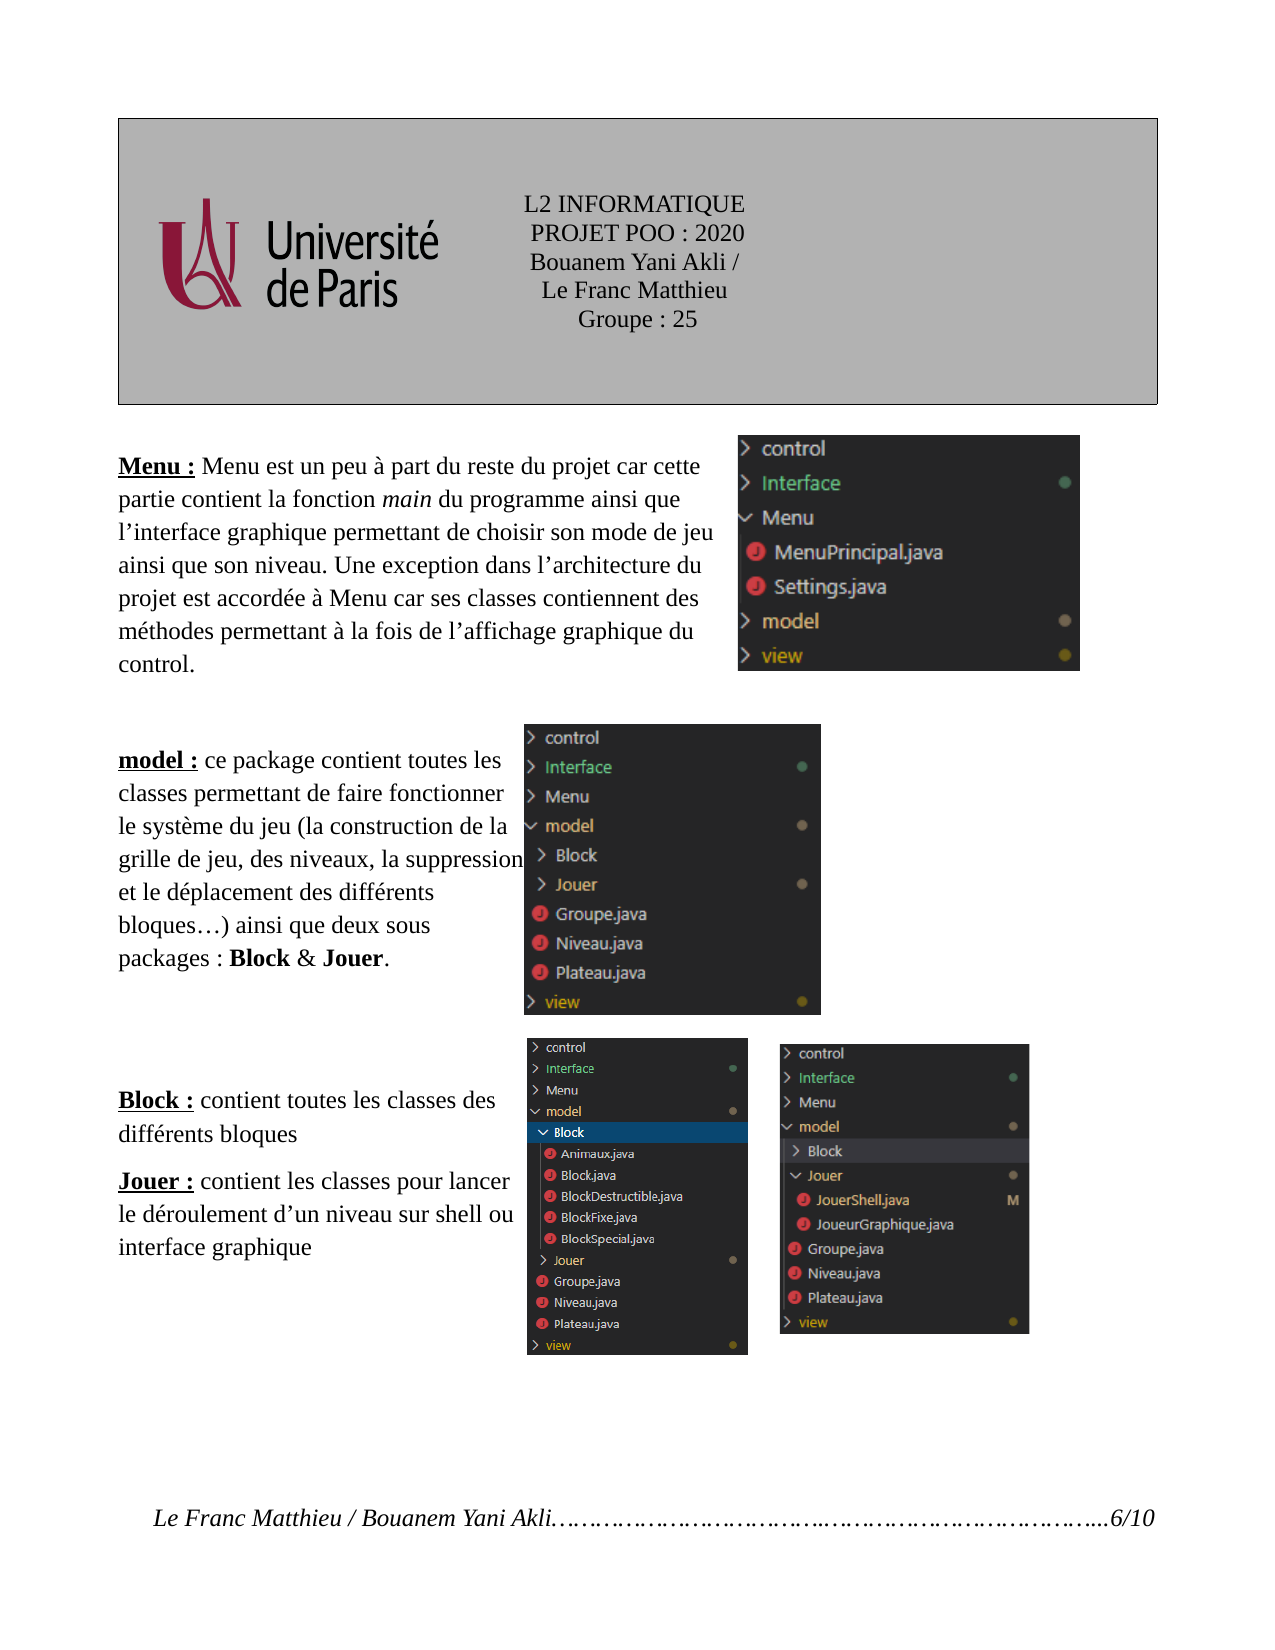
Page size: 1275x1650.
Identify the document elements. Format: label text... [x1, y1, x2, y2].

picture [527, 1038, 748, 1355]
text [821, 745, 1157, 972]
text [1030, 1086, 1157, 1147]
text [1030, 1166, 1157, 1261]
text Block : contient toutes les classes des différents bloques [118, 1086, 527, 1147]
picture [779, 1044, 1030, 1334]
text [748, 1086, 779, 1147]
text Jouer : contient les classes pour lancer le déroulement d’un niveau sur shell ou interface graphique [118, 1166, 527, 1261]
picture [524, 724, 821, 1015]
picture [137, 173, 462, 341]
text [748, 1166, 779, 1261]
text model : ce package contient toutes les classes permettant de faire fonctionner le système du jeu (la construction de la grille de jeu, des niveaux, la suppression et le déplacement des différents bloques…) ainsi que deux sous packages : Block & Jouer. [118, 745, 524, 972]
picture [737, 435, 1080, 671]
text Menu : Menu est un peu à part du reste du projet car cette partie contient la fonction main du programme ainsi que l’interface graphique permettant de choisir son mode de jeu ainsi que son niveau. Une exception dans l’architecture du projet est accordée à Menu car ses classes contiennent des méthodes permettant à la fois de l’affichage graphique du control. [118, 451, 1157, 678]
